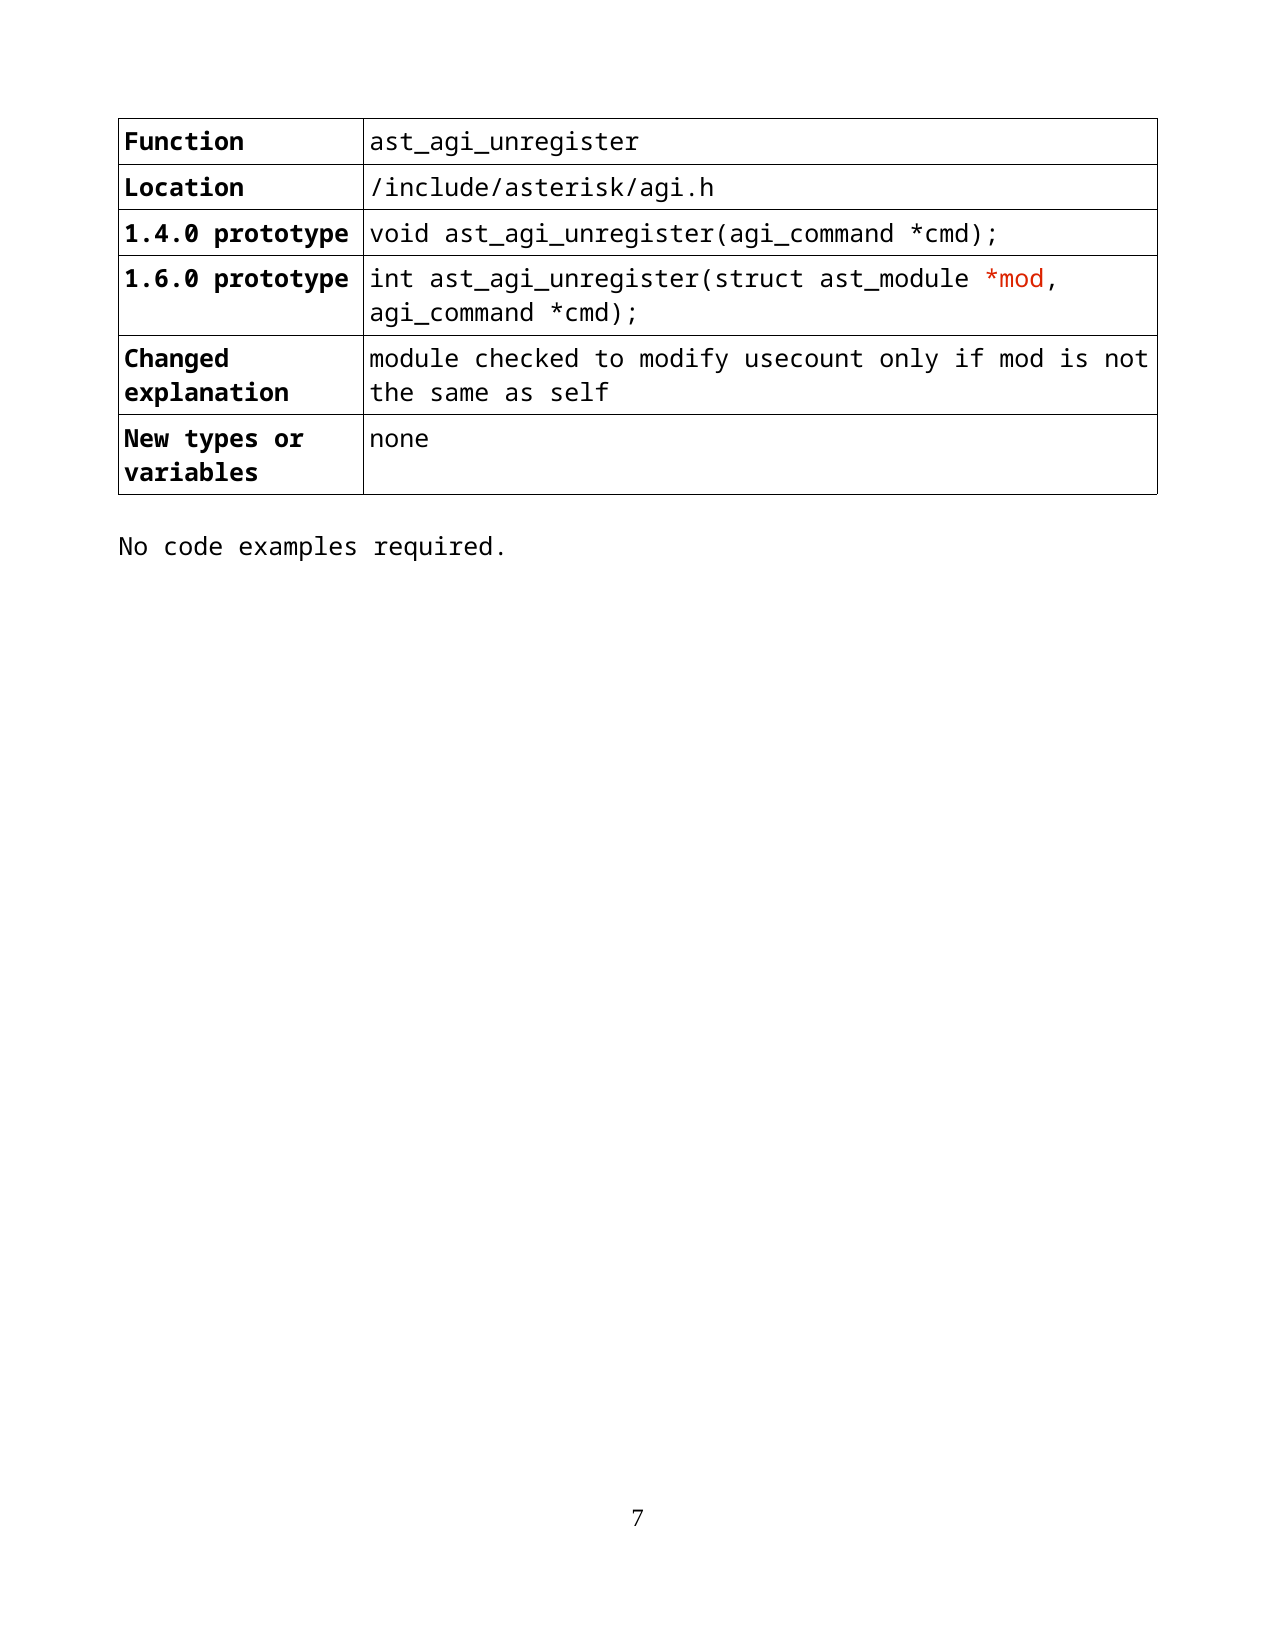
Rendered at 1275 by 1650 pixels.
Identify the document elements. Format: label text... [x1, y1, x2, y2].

table_cell 1.6.0 prototype [119, 256, 363, 335]
table_header ast_agi_unregister [364, 119, 1157, 164]
table_cell New types or variables [119, 415, 363, 494]
text No code examples required. [118, 528, 1157, 562]
table_cell int ast_agi_unregister(struct ast_module *mod, agi_command *cmd); [364, 256, 1157, 335]
table_cell module checked to modify usecount only if mod is not the same as self [364, 336, 1157, 414]
table_cell 1.4.0 prototype [119, 210, 363, 255]
table_cell Changed explanation [119, 336, 363, 414]
table_header Function [119, 119, 363, 164]
table_cell /include/asterisk/agi.h [364, 165, 1157, 209]
table_cell Location [119, 165, 363, 209]
table_cell none [364, 415, 1157, 494]
table_cell void ast_agi_unregister(agi_command *cmd); [364, 210, 1157, 255]
